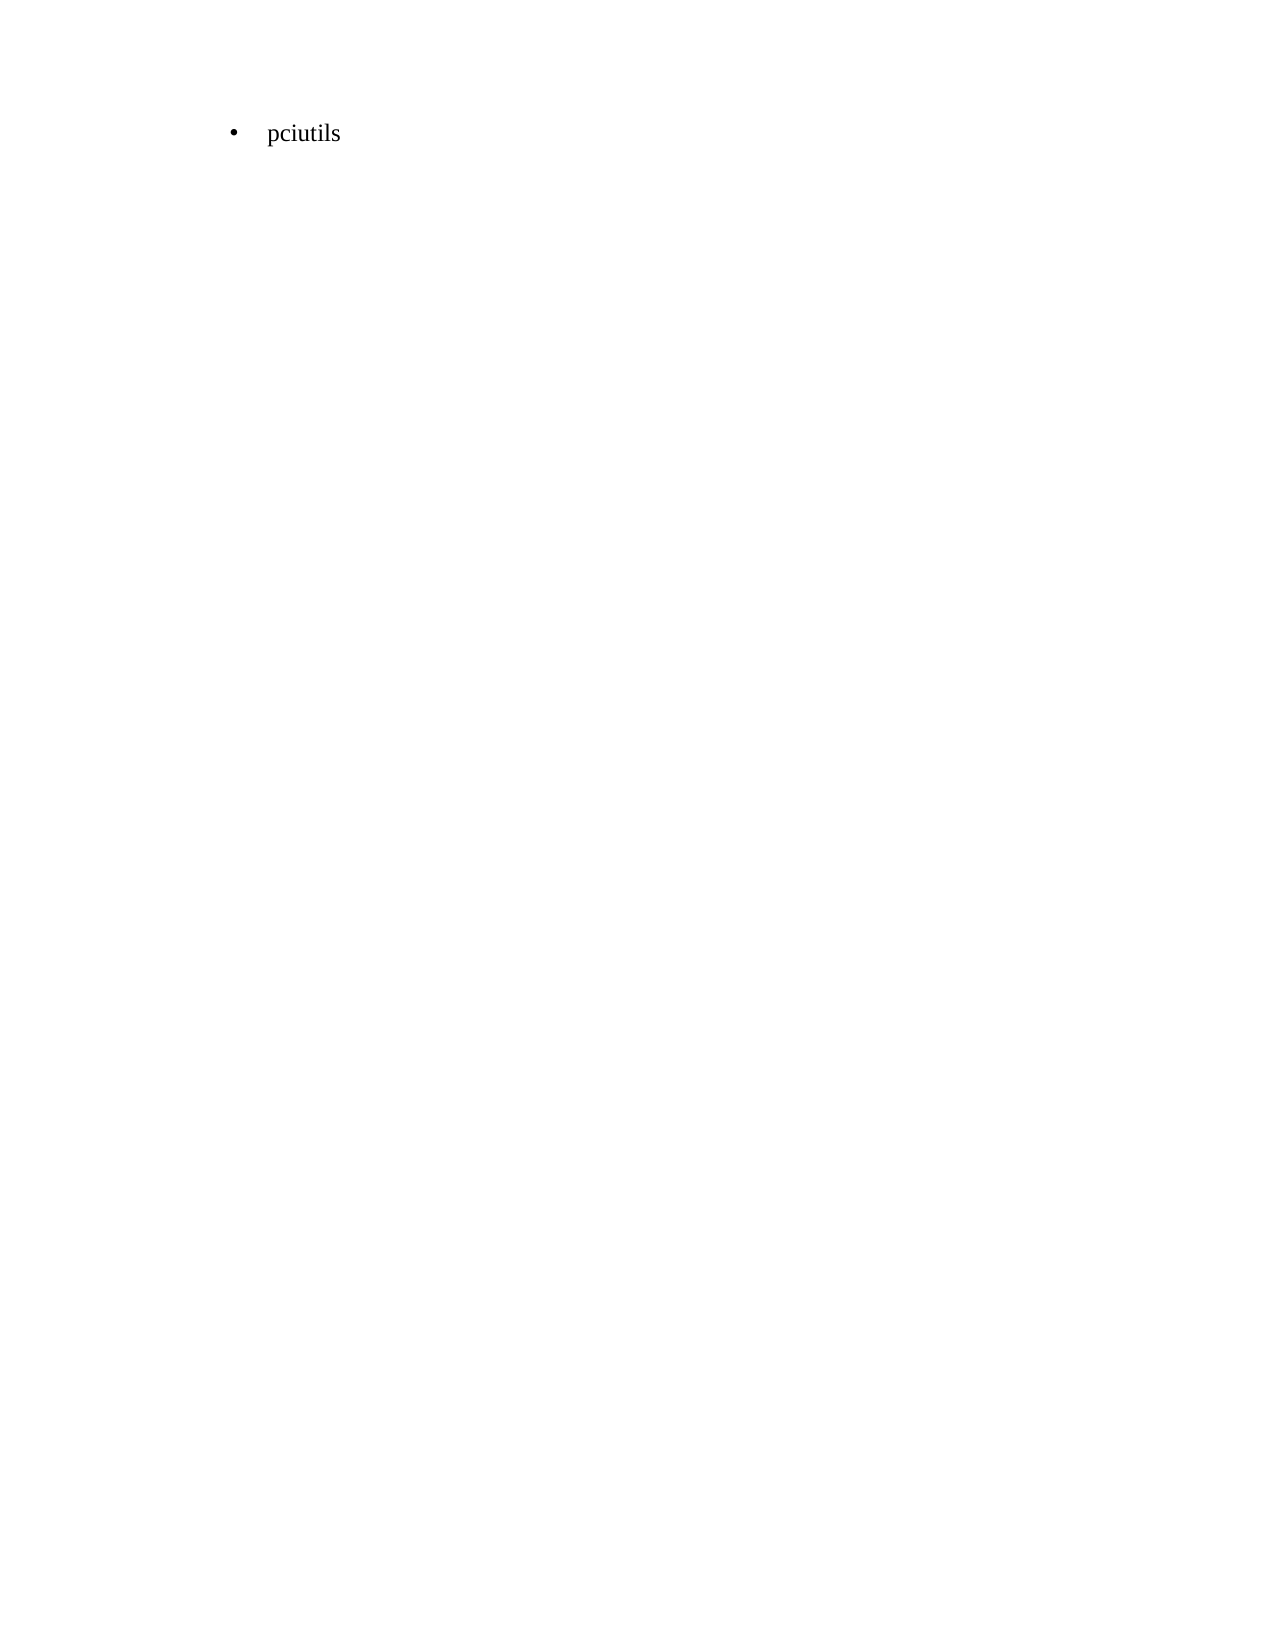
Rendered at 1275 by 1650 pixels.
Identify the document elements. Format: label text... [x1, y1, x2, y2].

list pciutils [229, 118, 1157, 147]
